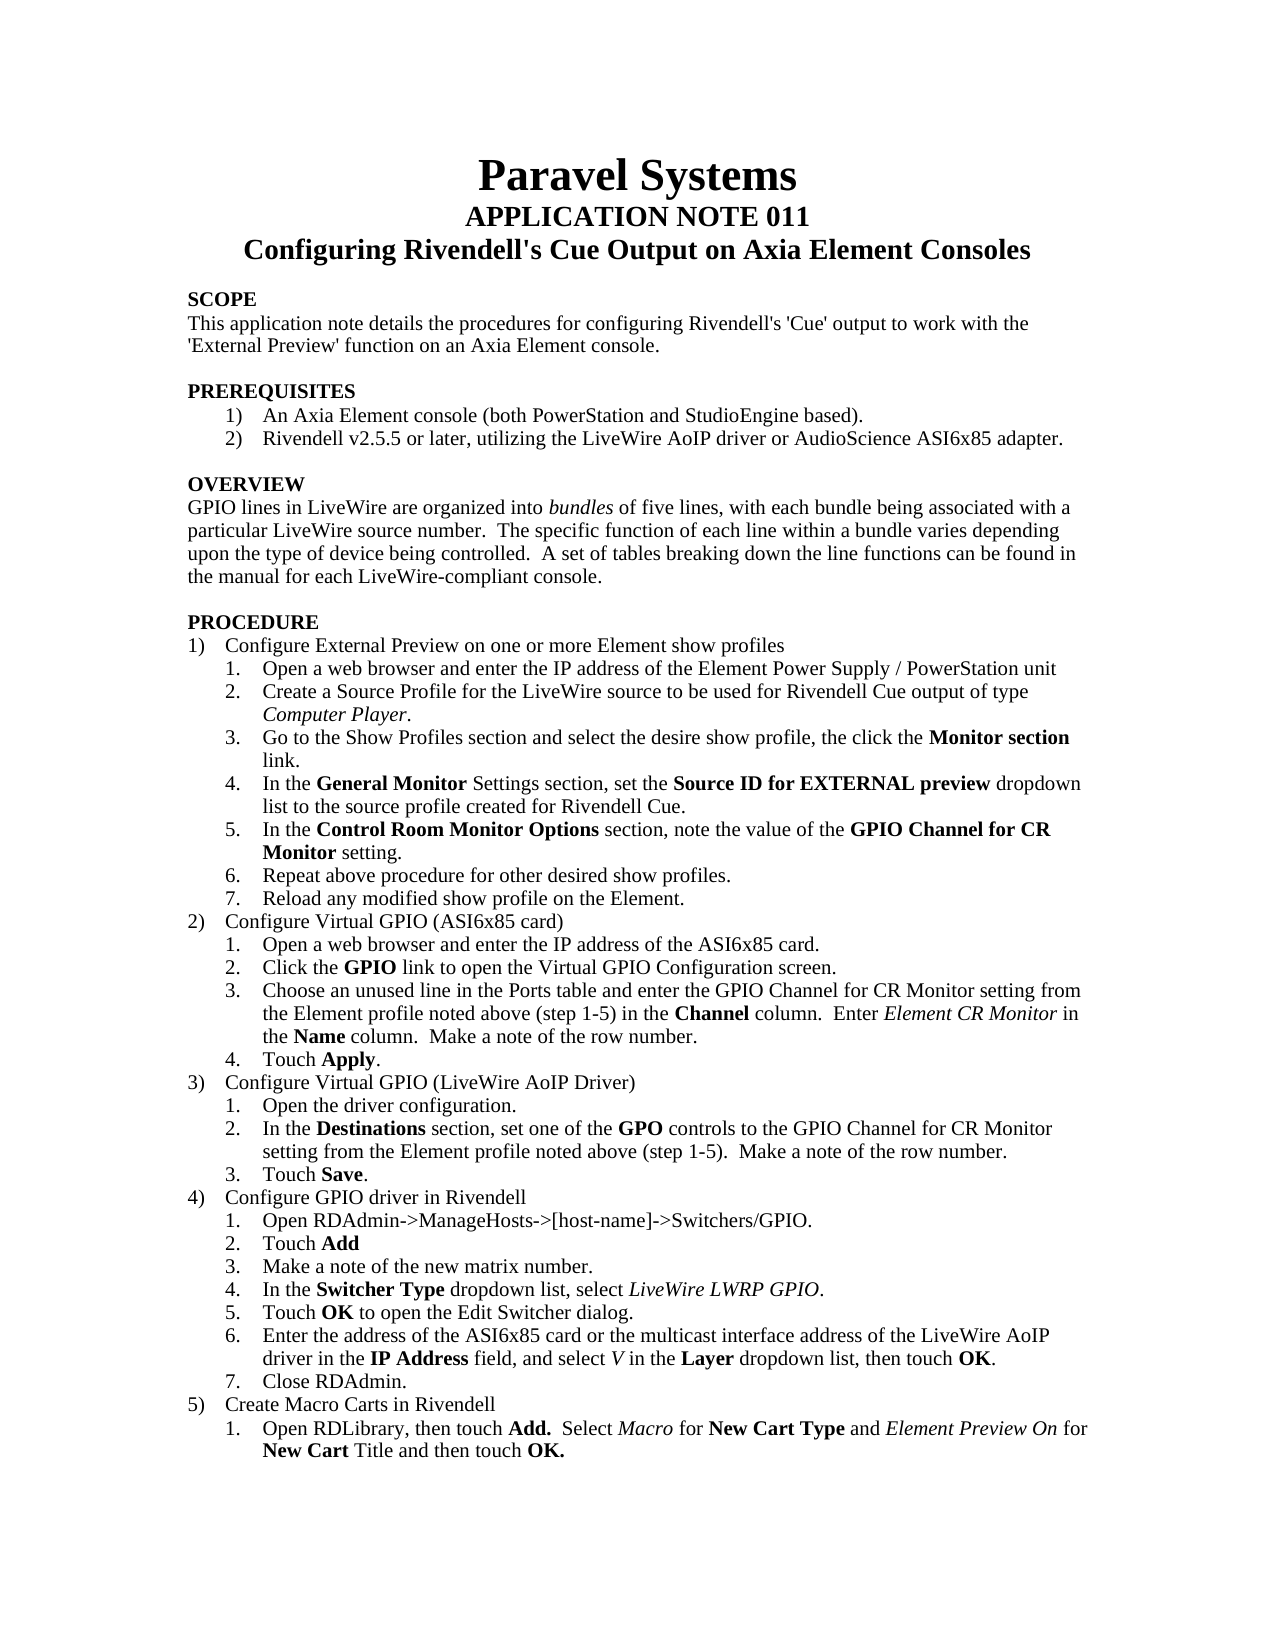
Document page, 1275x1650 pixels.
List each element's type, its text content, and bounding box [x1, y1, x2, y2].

list Go to the Show Profiles section and select the desire show profile, the click the Monitor section link. [225, 726, 1087, 772]
text OVERVIEW [187, 472, 1087, 496]
list Make a note of the new matrix number. [225, 1255, 1087, 1278]
text Configuring Rivendell's Cue Output on Axia Element Consoles [187, 233, 1087, 265]
text This application note details the procedures for configuring Rivendell's 'Cue' output to work with the 'External Preview' function on an Axia Element console. [187, 311, 1087, 357]
text Paravel Systems [187, 150, 1087, 201]
list Create a Source Profile for the LiveWire source to be used for Rivendell Cue output of type Computer Player. [225, 680, 1087, 726]
list In the Destinations section, set one of the GPO controls to the GPIO Channel for CR Monitor setting from the Element profile noted above (step 1-5). Make a note of the row number. [225, 1117, 1087, 1163]
list Open RDLibrary, then touch Add. Select Macro for New Cart Type and Element Preview On for New Cart Title and then touch OK. [225, 1416, 1087, 1462]
list In the Control Room Monitor Options section, note the value of the GPIO Channel for CR Monitor setting. [225, 818, 1087, 864]
list Configure Virtual GPIO (LiveWire AoIP Driver) [187, 1071, 1087, 1094]
text PROCEDURE [187, 611, 1087, 634]
list Open a web browser and enter the IP address of the ASI6x85 card. [225, 933, 1087, 956]
list Repeat above procedure for other desired show profiles. [225, 864, 1087, 887]
list Click the GPIO link to open the Virtual GPIO Configuration screen. [225, 956, 1087, 979]
list Touch Add [225, 1232, 1087, 1255]
list Open the driver configuration. [225, 1094, 1087, 1117]
text APPLICATION NOTE 011 [187, 201, 1087, 233]
text SCOPE [187, 288, 1087, 311]
list Configure Virtual GPIO (ASI6x85 card) [187, 910, 1087, 933]
list Reload any modified show profile on the Element. [225, 887, 1087, 910]
list Create Macro Carts in Rivendell [187, 1393, 1087, 1416]
text GPIO lines in LiveWire are organized into bundles of five lines, with each bundle being associated with a particular LiveWire source number. The specific function of each line within a bundle varies depending upon the type of device being controlled. A set of tables breaking down the line functions can be found in the manual for each LiveWire-compliant console. [187, 496, 1087, 588]
text PREREQUISITES [187, 380, 1087, 403]
list Open RDAdmin->ManageHosts->[host-name]->Switchers/GPIO. [225, 1209, 1087, 1232]
list Enter the address of the ASI6x85 card or the multicast interface address of the LiveWire AoIP driver in the IP Address field, and select V in the Layer dropdown list, then touch OK. [225, 1324, 1087, 1370]
list In the General Monitor Settings section, set the Source ID for EXTERNAL preview dropdown list to the source profile created for Rivendell Cue. [225, 772, 1087, 818]
list In the Switcher Type dropdown list, select LiveWire LWRP GPIO. [225, 1278, 1087, 1301]
list An Axia Element console (both PowerStation and StudioEngine based). [225, 403, 1087, 426]
list Touch OK to open the Edit Switcher dialog. [225, 1301, 1087, 1324]
list Choose an unused line in the Ports table and enter the GPIO Channel for CR Monitor setting from the Element profile noted above (step 1-5) in the Channel column. Enter Element CR Monitor in the Name column. Make a note of the row number. [225, 979, 1087, 1048]
list Configure External Preview on one or more Element show profiles [187, 634, 1087, 657]
list Open a web browser and enter the IP address of the Element Power Supply / PowerStation unit [225, 657, 1087, 680]
list Close RDAdmin. [225, 1370, 1087, 1393]
list Rivendell v2.5.5 or later, utilizing the LiveWire AoIP driver or AudioScience ASI6x85 adapter. [225, 426, 1087, 449]
list Configure GPIO driver in Rivendell [187, 1186, 1087, 1209]
list Touch Apply. [225, 1048, 1087, 1071]
list Touch Save. [225, 1163, 1087, 1186]
